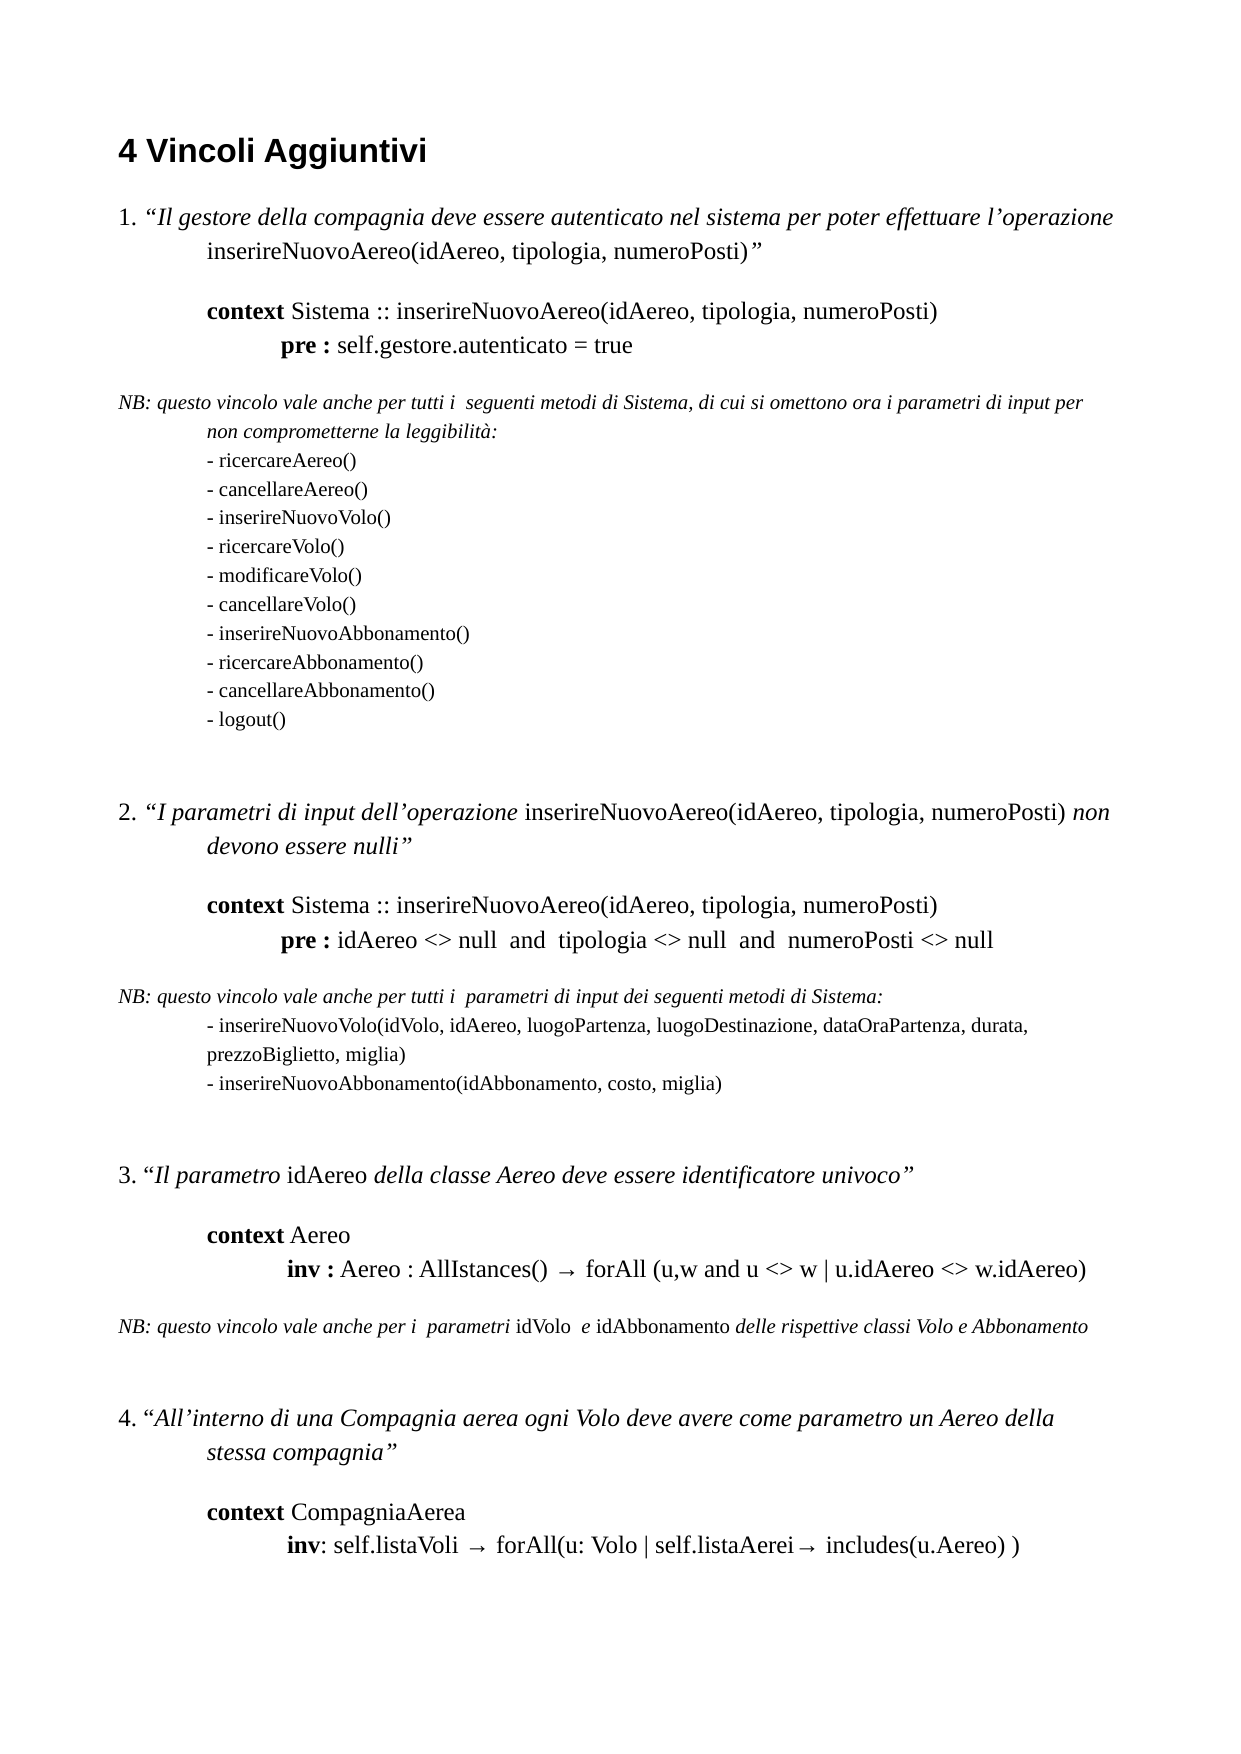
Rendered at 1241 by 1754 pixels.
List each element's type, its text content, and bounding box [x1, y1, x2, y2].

subtitle context CompagniaAerea inv: self.listaVoli → forAll(u: Volo | self.listaAerei→ includes(u.Aereo) ) [118, 1497, 1122, 1559]
subtitle context Aereo inv : Aereo : AllIstances() → forAll (u,w and u <> w | u.idAereo <> w.idAereo) [118, 1220, 1122, 1283]
subtitle 4. “All’interno di una Compagnia aerea ogni Volo deve avere come parametro un Aereo della stessa compagnia” [118, 1403, 1122, 1466]
subtitle 4 Vincoli Aggiuntivi [118, 131, 1122, 169]
subtitle 3. “Il parametro idAereo della classe Aereo deve essere identificatore univoco” [118, 1160, 1122, 1189]
subtitle 1. “Il gestore della compagnia deve essere autenticato nel sistema per poter effettuare l’operazione inserireNuovoAereo(idAereo, tipologia, numeroPosti)” [118, 202, 1122, 265]
subtitle NB: questo vincolo vale anche per tutti i parametri di input dei seguenti metodi di Sistema: - inserireNuovoVolo(idVolo, idAereo, luogoPartenza, luogoDestinazione, dataOraPartenza, durata, prezzoBiglietto, miglia) - inserireNuovoAbbonamento(idAbbonamento, costo, miglia) [118, 984, 1122, 1129]
subtitle context Sistema :: inserireNuovoAereo(idAereo, tipologia, numeroPosti) pre : idAereo <> null and tipologia <> null and numeroPosti <> null [118, 891, 1122, 954]
subtitle NB: questo vincolo vale anche per i parametri idVolo e idAbbonamento delle rispettive classi Volo e Abbonamento [118, 1314, 1122, 1372]
subtitle NB: questo vincolo vale anche per tutti i seguenti metodi di Sistema, di cui si omettono ora i parametri di input per non comprometterne la leggibilità: - ricercareAereo() - cancellareAereo() - inserireNuovoVolo() - ricercareVolo() - modificareVolo() - cancellareVolo() - inserireNuovoAbbonamento() - ricercareAbbonamento() - cancellareAbbonamento() - logout() [118, 390, 1122, 766]
subtitle 2. “I parametri di input dell’operazione inserireNuovoAereo(idAereo, tipologia, numeroPosti) non devono essere nulli” [118, 797, 1122, 860]
subtitle context Sistema :: inserireNuovoAereo(idAereo, tipologia, numeroPosti) pre : self.gestore.autenticato = true [118, 296, 1122, 359]
